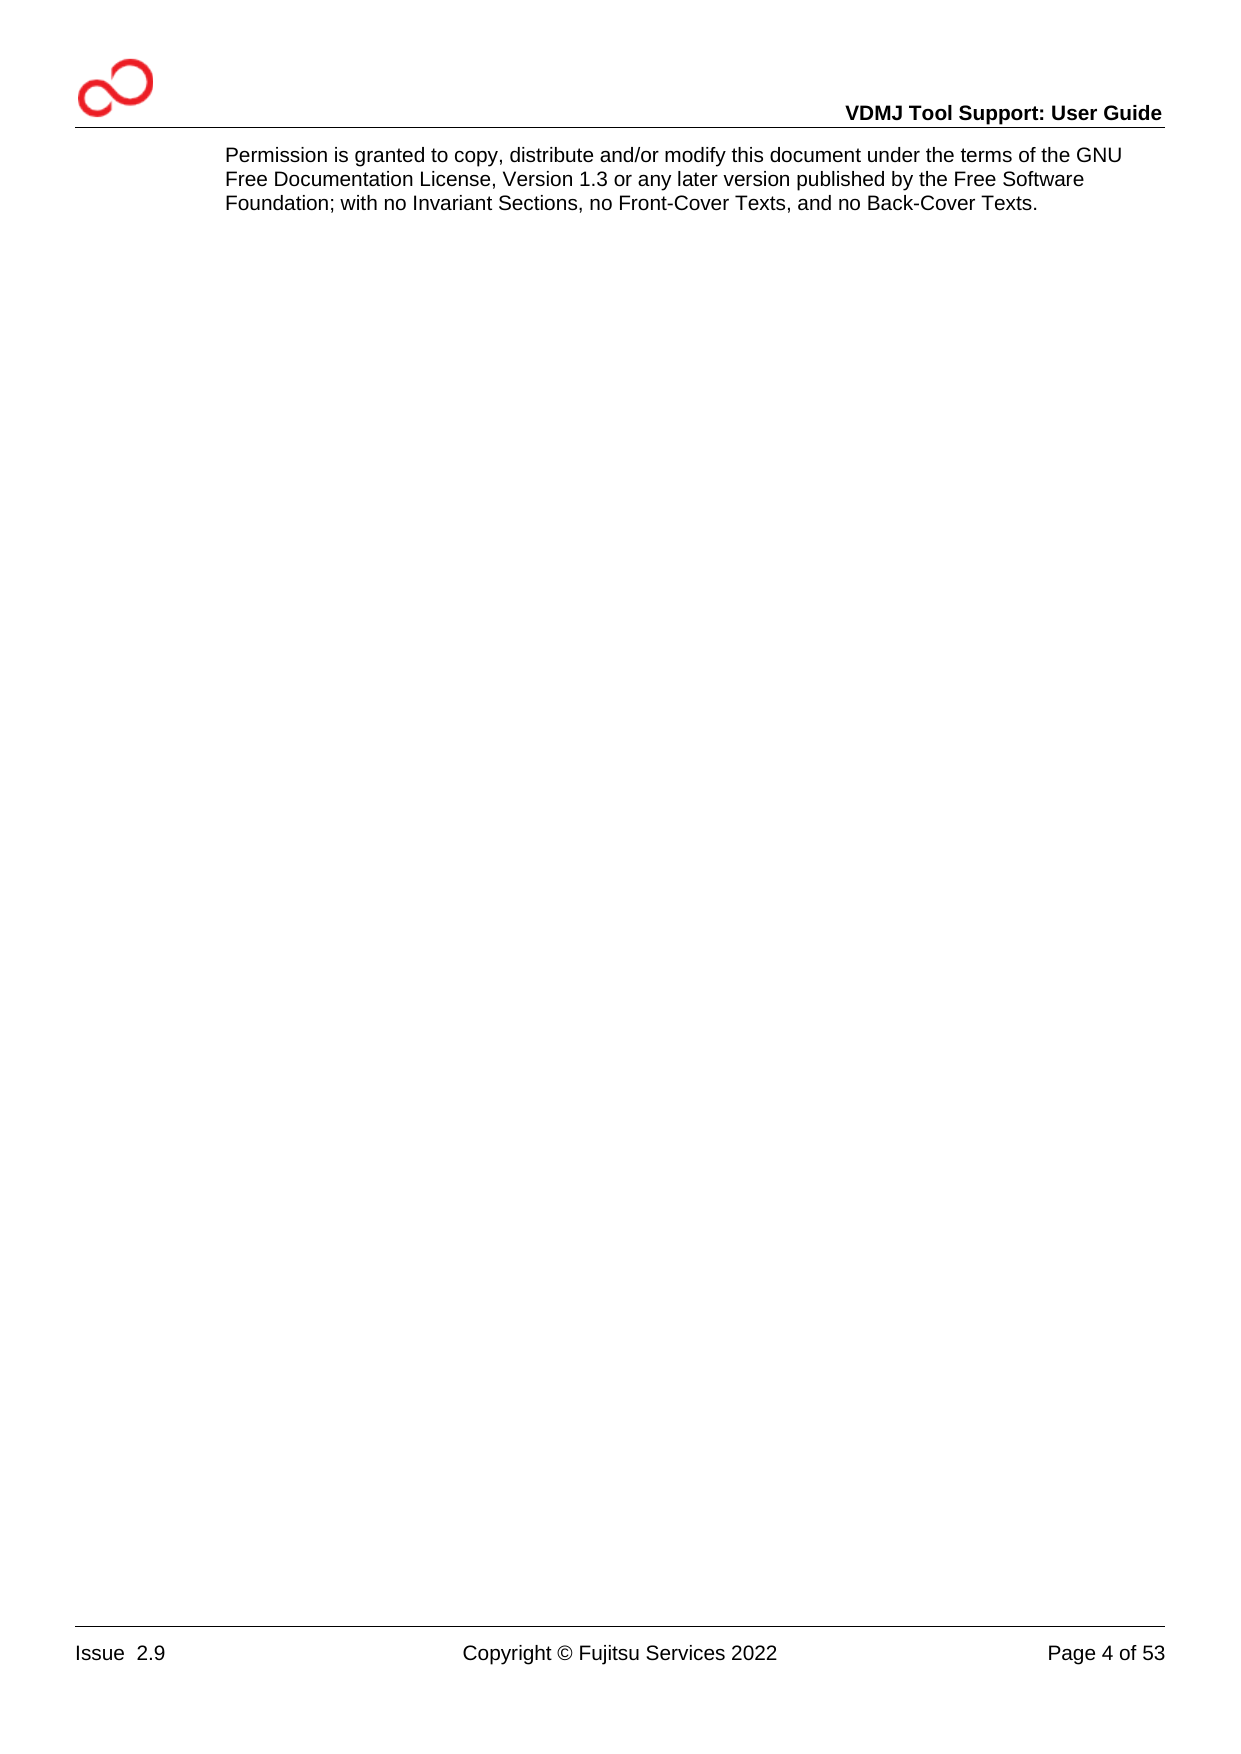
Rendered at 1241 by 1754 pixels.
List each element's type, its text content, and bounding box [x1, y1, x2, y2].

text Permission is granted to copy, distribute and/or modify this document under the terms of the GNU Free Documentation License, Version 1.3 or any later version published by the Free Software Foundation; with no Invariant Sections, no Front-Cover Texts, and no Back-Cover Texts. [225, 143, 1165, 215]
picture [78, 52, 153, 127]
